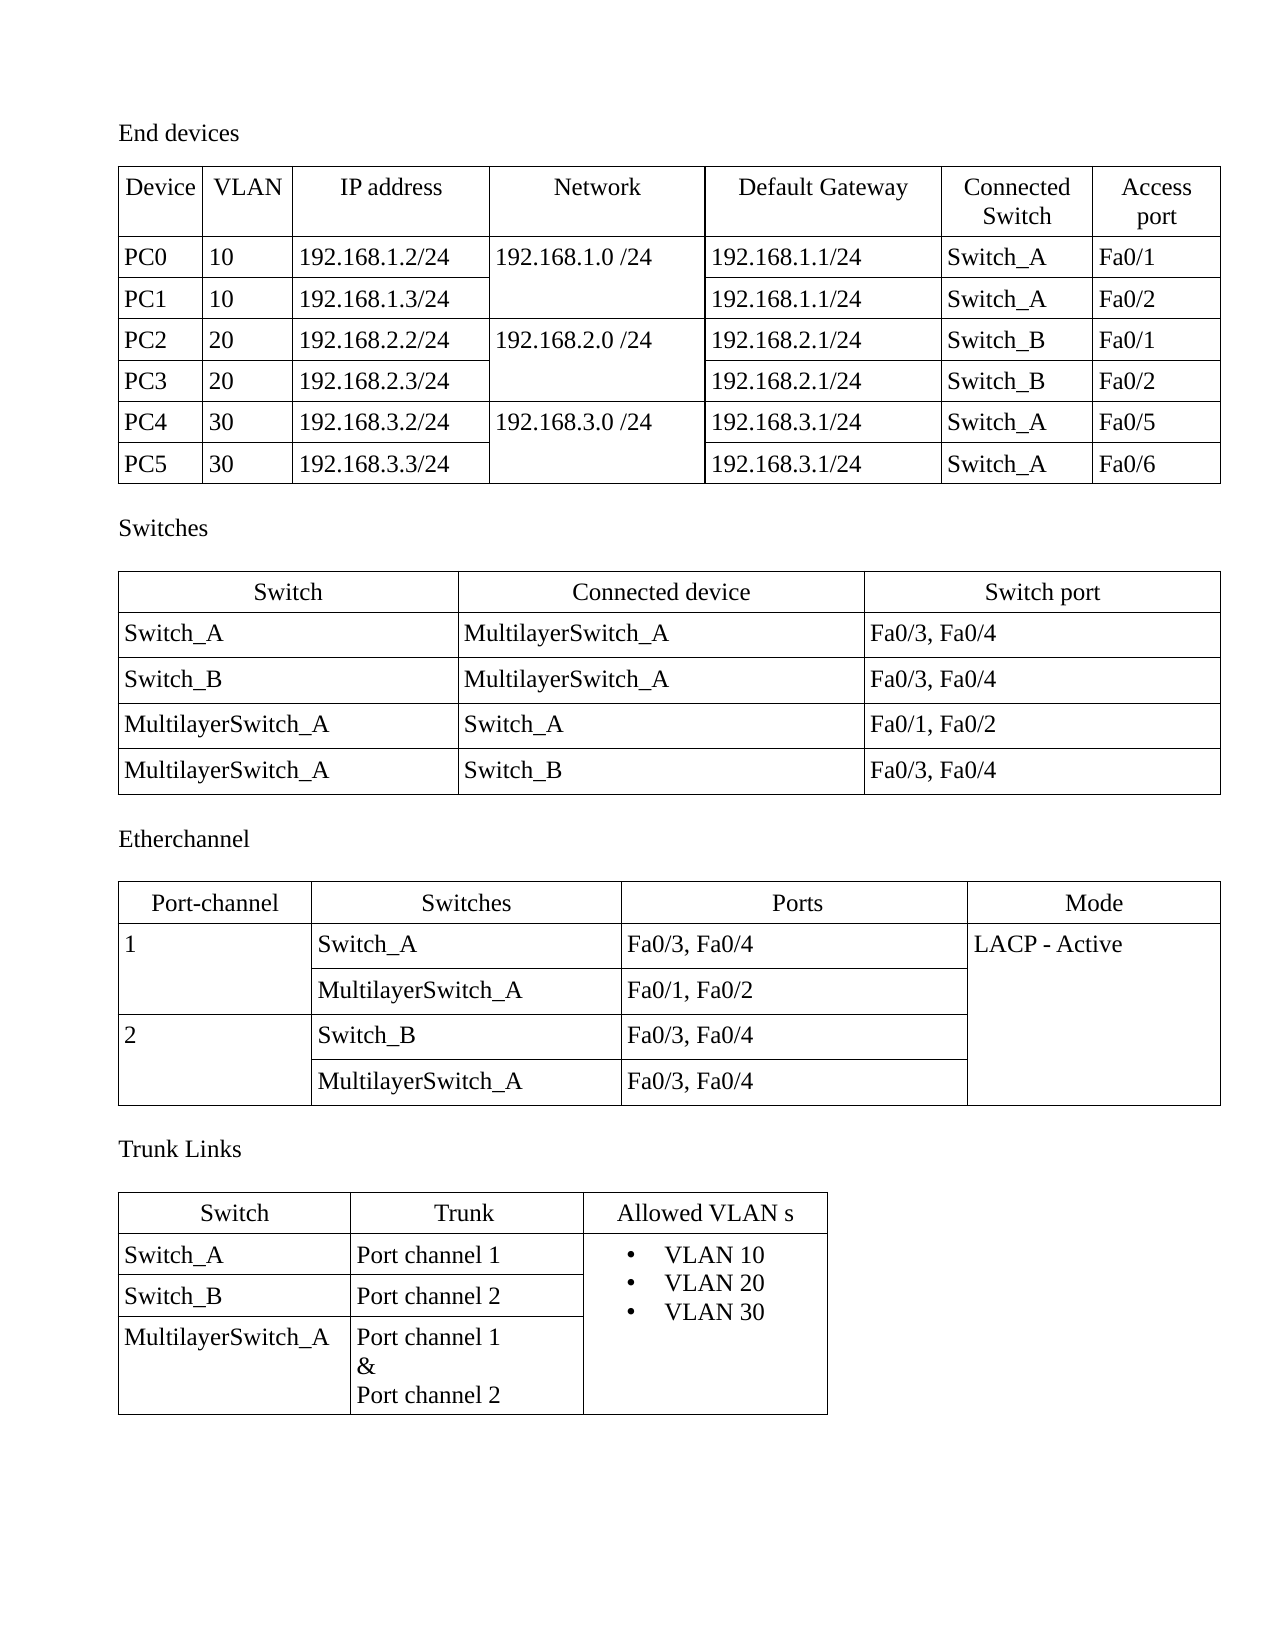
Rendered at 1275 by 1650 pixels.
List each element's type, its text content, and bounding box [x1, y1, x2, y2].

table_header Port-channel [119, 882, 311, 922]
table_header Mode [968, 882, 1220, 922]
table_header Allowed VLAN s [584, 1193, 827, 1233]
table_cell MultilayerSwitch_A [459, 658, 864, 703]
table_cell 192.168.2.2/24 [293, 319, 489, 359]
table_cell 30 [203, 443, 292, 483]
table_cell Switch_A [119, 1234, 350, 1274]
table_cell 20 [203, 319, 292, 359]
table_header Connected device [459, 572, 864, 612]
table_cell Fa0/5 [1093, 402, 1220, 442]
table_cell Fa0/3, Fa0/4 [865, 658, 1220, 703]
table_cell 192.168.1.3/24 [293, 278, 489, 318]
table_cell Fa0/3, Fa0/4 [622, 1015, 967, 1059]
table_cell MultilayerSwitch_A [119, 1317, 350, 1414]
table_header Trunk [351, 1193, 583, 1233]
table_cell 192.168.1.0 /24 [490, 237, 704, 318]
table_cell Port channel 1 [351, 1234, 583, 1274]
table_cell Switch_A [942, 402, 1092, 442]
table_cell PC2 [119, 319, 202, 359]
table_header Device [119, 167, 202, 236]
table_header Switch [119, 572, 458, 612]
table_cell Fa0/3, Fa0/4 [622, 1060, 967, 1104]
table_cell 192.168.3.2/24 [293, 402, 489, 442]
table_header Connected Switch [942, 167, 1092, 236]
table_cell Switch_A [119, 613, 458, 657]
table_cell Fa0/3, Fa0/4 [865, 613, 1220, 657]
text Etherchannel [118, 824, 1157, 852]
table_cell LACP - Active [968, 924, 1220, 1104]
table_cell Switch_B [119, 658, 458, 703]
table_cell MultilayerSwitch_A [459, 613, 864, 657]
table_cell Fa0/6 [1093, 443, 1220, 483]
table_cell Fa0/3, Fa0/4 [622, 924, 967, 968]
text Switches [118, 513, 1157, 542]
table_cell 192.168.3.3/24 [293, 443, 489, 483]
table_cell 192.168.2.1/24 [706, 361, 941, 401]
table_cell Fa0/3, Fa0/4 [865, 749, 1220, 794]
table_cell Switch_B [942, 319, 1092, 359]
table_cell PC3 [119, 361, 202, 401]
table_cell 1 [119, 924, 311, 1013]
table_cell MultilayerSwitch_A [312, 969, 621, 1013]
table_cell 192.168.1.1/24 [706, 237, 941, 277]
table_cell PC4 [119, 402, 202, 442]
table_cell Fa0/2 [1093, 278, 1220, 318]
table_cell 2 [119, 1015, 311, 1104]
table_header Switch [119, 1193, 350, 1233]
table_header Ports [622, 882, 967, 922]
table_cell PC1 [119, 278, 202, 318]
table_cell Switch_B [119, 1275, 350, 1316]
table_cell PC5 [119, 443, 202, 483]
table_cell 192.168.2.0 /24 [490, 319, 704, 401]
table_cell Switch_A [942, 443, 1092, 483]
table_cell 10 [203, 278, 292, 318]
table_cell Switch_A [312, 924, 621, 968]
table_cell MultilayerSwitch_A [119, 704, 458, 748]
table_cell VLAN 10 VLAN 20 VLAN 30 [584, 1234, 827, 1414]
table_cell Fa0/2 [1093, 361, 1220, 401]
text End devices [118, 118, 1157, 147]
table_cell Switch_B [459, 749, 864, 794]
table_cell 192.168.1.2/24 [293, 237, 489, 277]
table_cell Fa0/1, Fa0/2 [865, 704, 1220, 748]
table_cell Switch_B [942, 361, 1092, 401]
table_cell Fa0/1 [1093, 237, 1220, 277]
table_header Switches [312, 882, 621, 922]
table_cell MultilayerSwitch_A [312, 1060, 621, 1104]
table_cell Switch_B [312, 1015, 621, 1059]
table_header VLAN [203, 167, 292, 236]
table_cell MultilayerSwitch_A [119, 749, 458, 794]
table_cell PC0 [119, 237, 202, 277]
table_cell 20 [203, 361, 292, 401]
table_cell Port channel 2 [351, 1275, 583, 1316]
table_cell 192.168.3.1/24 [706, 402, 941, 442]
table_header Network [490, 167, 704, 236]
text Trunk Links [118, 1134, 1157, 1163]
table_cell 30 [203, 402, 292, 442]
table_cell Fa0/1, Fa0/2 [622, 969, 967, 1013]
table_header Switch port [865, 572, 1220, 612]
table_cell 192.168.3.0 /24 [490, 402, 704, 483]
table_cell Switch_A [459, 704, 864, 748]
table_header Default Gateway [706, 167, 941, 236]
table_cell 192.168.1.1/24 [706, 278, 941, 318]
table_cell Fa0/1 [1093, 319, 1220, 359]
table_cell 192.168.2.1/24 [706, 319, 941, 359]
table_cell 192.168.3.1/24 [706, 443, 941, 483]
table_cell Switch_A [942, 278, 1092, 318]
table_header Access port [1093, 167, 1220, 236]
table_cell 10 [203, 237, 292, 277]
table_cell Port channel 1 & Port channel 2 [351, 1317, 583, 1414]
table_cell Switch_A [942, 237, 1092, 277]
table_header IP address [293, 167, 489, 236]
table_cell 192.168.2.3/24 [293, 361, 489, 401]
